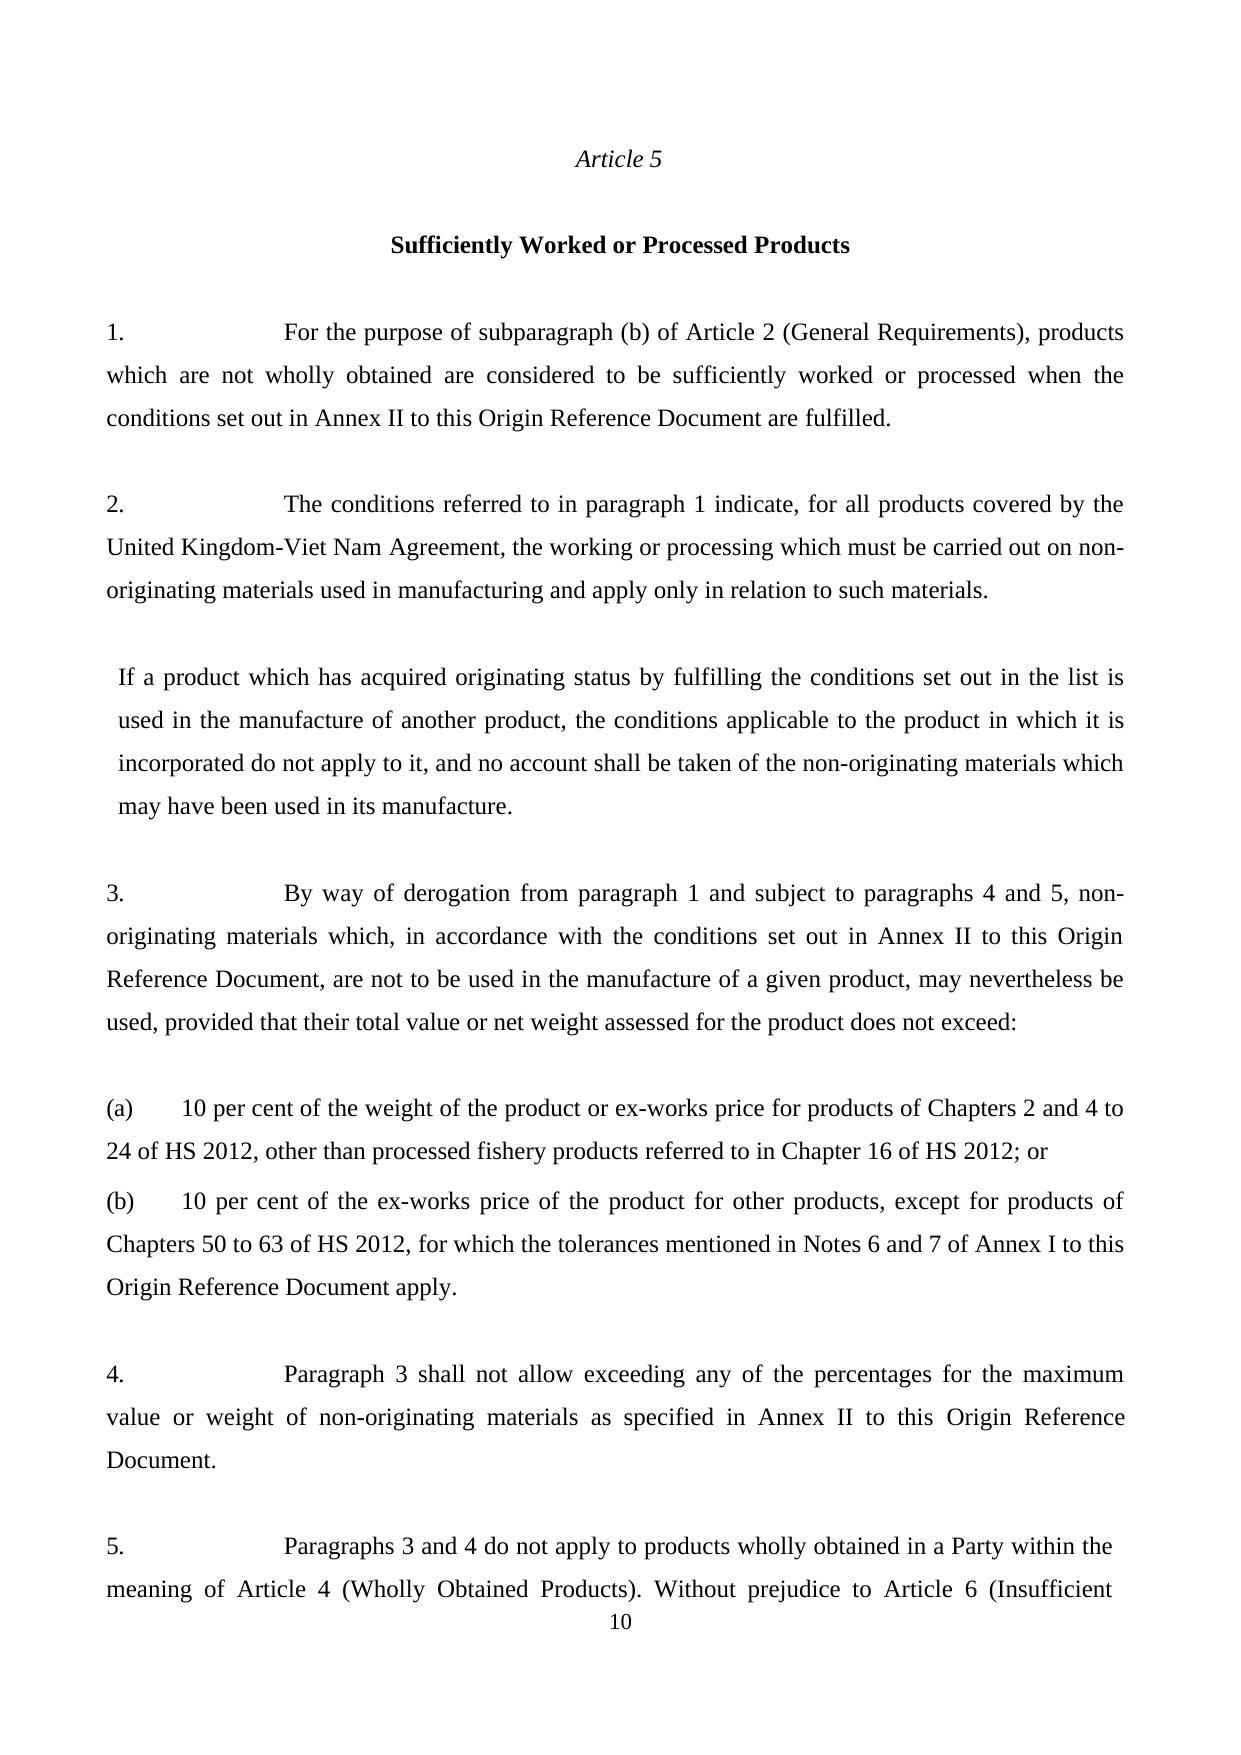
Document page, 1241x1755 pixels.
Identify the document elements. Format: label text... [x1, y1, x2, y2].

list 10 per cent of the weight of the product or ex-works price for products of Chapters 2 and 4 to 24 of HS 2012, other than processed fishery products referred to in Chapter 16 of HS 2012; or [106, 1093, 1125, 1165]
list Paragraph 3 shall not allow exceeding any of the percentages for the maximum value or weight of non-originating materials as specified in Annex II to this Origin Reference Document. [106, 1359, 1125, 1474]
list 10 per cent of the ex-works price of the product for other products, except for products of Chapters 50 to 63 of HS 2012, for which the tolerances mentioned in Notes 6 and 7 of Annex I to this Origin Reference Document apply. [106, 1186, 1125, 1301]
list Paragraphs 3 and 4 do not apply to products wholly obtained in a Party within the meaning of Article 4 (Wholly Obtained Products). Without prejudice to Article 6 (Insufficient [106, 1531, 1114, 1603]
text If a product which has acquired originating status by fulfilling the conditions set out in the list is used in the manufacture of another product, the conditions applicable to the product in which it is incorporated do not apply to it, and no account shall be taken of the non-originating materials which may have been used in its manufacture. [118, 662, 1125, 820]
text Article 5 [146, 144, 1094, 173]
list The conditions referred to in paragraph 1 indicate, for all products covered by the United Kingdom-Viet Nam Agreement, the working or processing which must be carried out on non-originating materials used in manufacturing and apply only in relation to such materials. [106, 489, 1125, 604]
list By way of derogation from paragraph 1 and subject to paragraphs 4 and 5, non-originating materials which, in accordance with the conditions set out in Annex II to this Origin Reference Document, are not to be used in the manufacture of a given product, may nevertheless be used, provided that their total value or net weight assessed for the product does not exceed: [106, 878, 1125, 1036]
text Sufficiently Worked or Processed Products [146, 231, 1094, 259]
list For the purpose of subparagraph (b) of Article 2 (General Requirements), products which are not wholly obtained are considered to be sufficiently worked or processed when the conditions set out in Annex II to this Origin Reference Document are fulfilled. [106, 317, 1125, 432]
